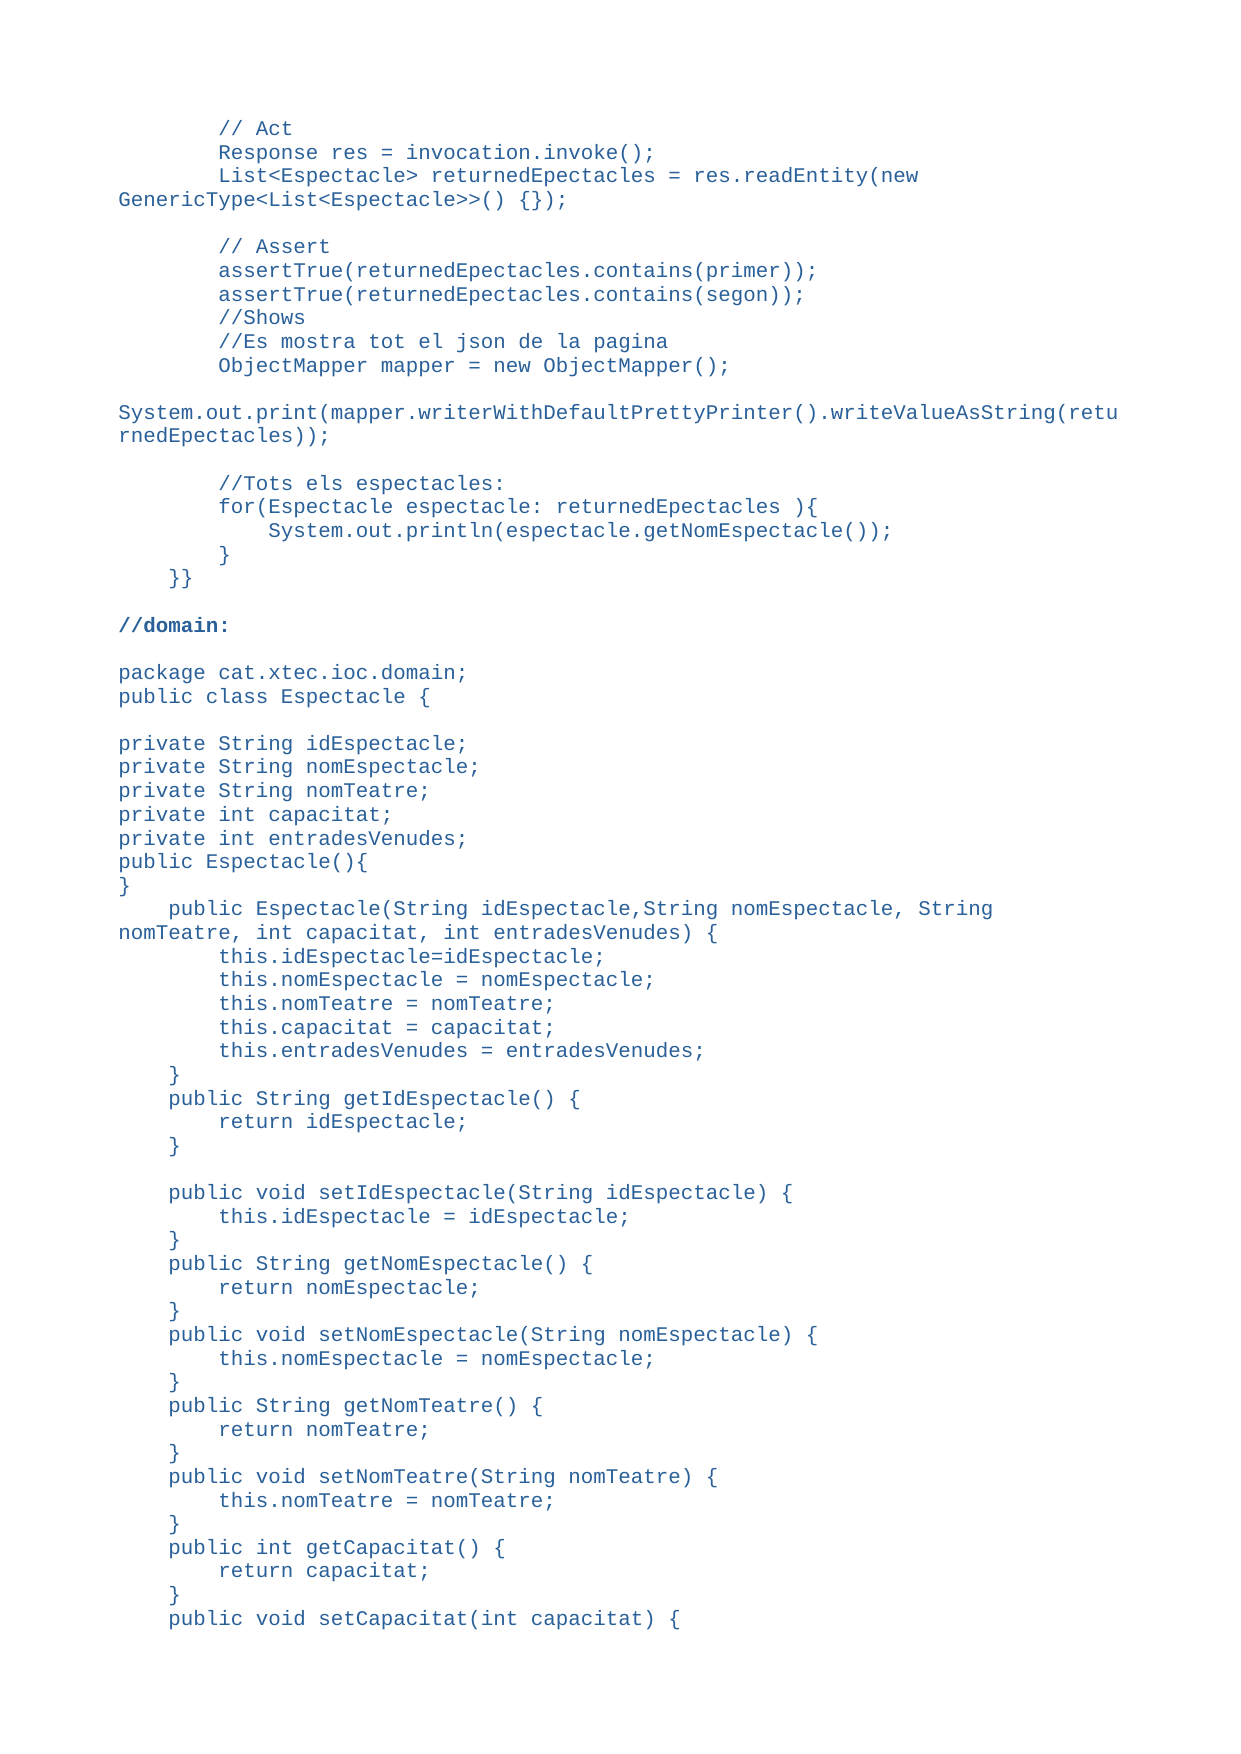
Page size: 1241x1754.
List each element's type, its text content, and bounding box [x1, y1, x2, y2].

text public Espectacle(){ [118, 851, 1122, 875]
text } [118, 1442, 1122, 1466]
text // Act [118, 118, 1122, 142]
text //Tots els espectacles: [118, 473, 1122, 496]
text ObjectMapper mapper = new ObjectMapper(); [118, 354, 1122, 378]
text private String nomTeatre; [118, 780, 1122, 804]
text public int getCapacitat() { [118, 1537, 1122, 1561]
text this.entradesVenudes = entradesVenudes; [118, 1040, 1122, 1064]
text this.nomTeatre = nomTeatre; [118, 993, 1122, 1017]
text private String nomEspectacle; [118, 757, 1122, 780]
text } [118, 1135, 1122, 1158]
text } [118, 544, 1122, 567]
text public Espectacle(String idEspectacle,String nomEspectacle, String nomTeatre, int capacitat, int entradesVenudes) { [118, 898, 1122, 946]
text assertTrue(returnedEpectacles.contains(primer)); [118, 260, 1122, 284]
text public void setNomTeatre(String nomTeatre) { [118, 1466, 1122, 1489]
text //domain: [118, 615, 1122, 638]
text public String getIdEspectacle() { [118, 1088, 1122, 1111]
text } [118, 1229, 1122, 1253]
text } [118, 1300, 1122, 1324]
text assertTrue(returnedEpectacles.contains(segon)); [118, 284, 1122, 307]
text } [118, 1513, 1122, 1537]
text } [118, 1064, 1122, 1088]
text return capacitat; [118, 1561, 1122, 1584]
text private int entradesVenudes; [118, 827, 1122, 851]
text package cat.xtec.ioc.domain; [118, 662, 1122, 686]
text return nomTeatre; [118, 1419, 1122, 1442]
text this.nomEspectacle = nomEspectacle; [118, 1348, 1122, 1371]
text this.nomEspectacle = nomEspectacle; [118, 969, 1122, 993]
text } [118, 1371, 1122, 1395]
text for(Espectacle espectacle: returnedEpectacles ){ [118, 496, 1122, 520]
text } [118, 1584, 1122, 1608]
text this.capacitat = capacitat; [118, 1017, 1122, 1040]
text private int capacitat; [118, 804, 1122, 827]
text public void setIdEspectacle(String idEspectacle) { [118, 1182, 1122, 1206]
text private String idEspectacle; [118, 733, 1122, 757]
text //Es mostra tot el json de la pagina [118, 331, 1122, 354]
text } [118, 875, 1122, 898]
text return idEspectacle; [118, 1111, 1122, 1135]
text this.nomTeatre = nomTeatre; [118, 1489, 1122, 1513]
text public String getNomTeatre() { [118, 1395, 1122, 1419]
text }} [118, 567, 1122, 591]
text System.out.print(mapper.writerWithDefaultPrettyPrinter().writeValueAsString(returnedEpectacles)); [118, 378, 1122, 449]
text public void setNomEspectacle(String nomEspectacle) { [118, 1324, 1122, 1348]
text public class Espectacle { [118, 686, 1122, 709]
text List<Espectacle> returnedEpectacles = res.readEntity(new GenericType<List<Espectacle>>() {}); [118, 165, 1122, 213]
text this.idEspectacle = idEspectacle; [118, 1206, 1122, 1229]
text public void setCapacitat(int capacitat) { [118, 1608, 1122, 1631]
text Response res = invocation.invoke(); [118, 142, 1122, 165]
text // Assert [118, 236, 1122, 260]
text this.idEspectacle=idEspectacle; [118, 946, 1122, 969]
text System.out.println(espectacle.getNomEspectacle()); [118, 520, 1122, 544]
text public String getNomEspectacle() { [118, 1253, 1122, 1277]
text return nomEspectacle; [118, 1277, 1122, 1300]
text //Shows [118, 307, 1122, 331]
